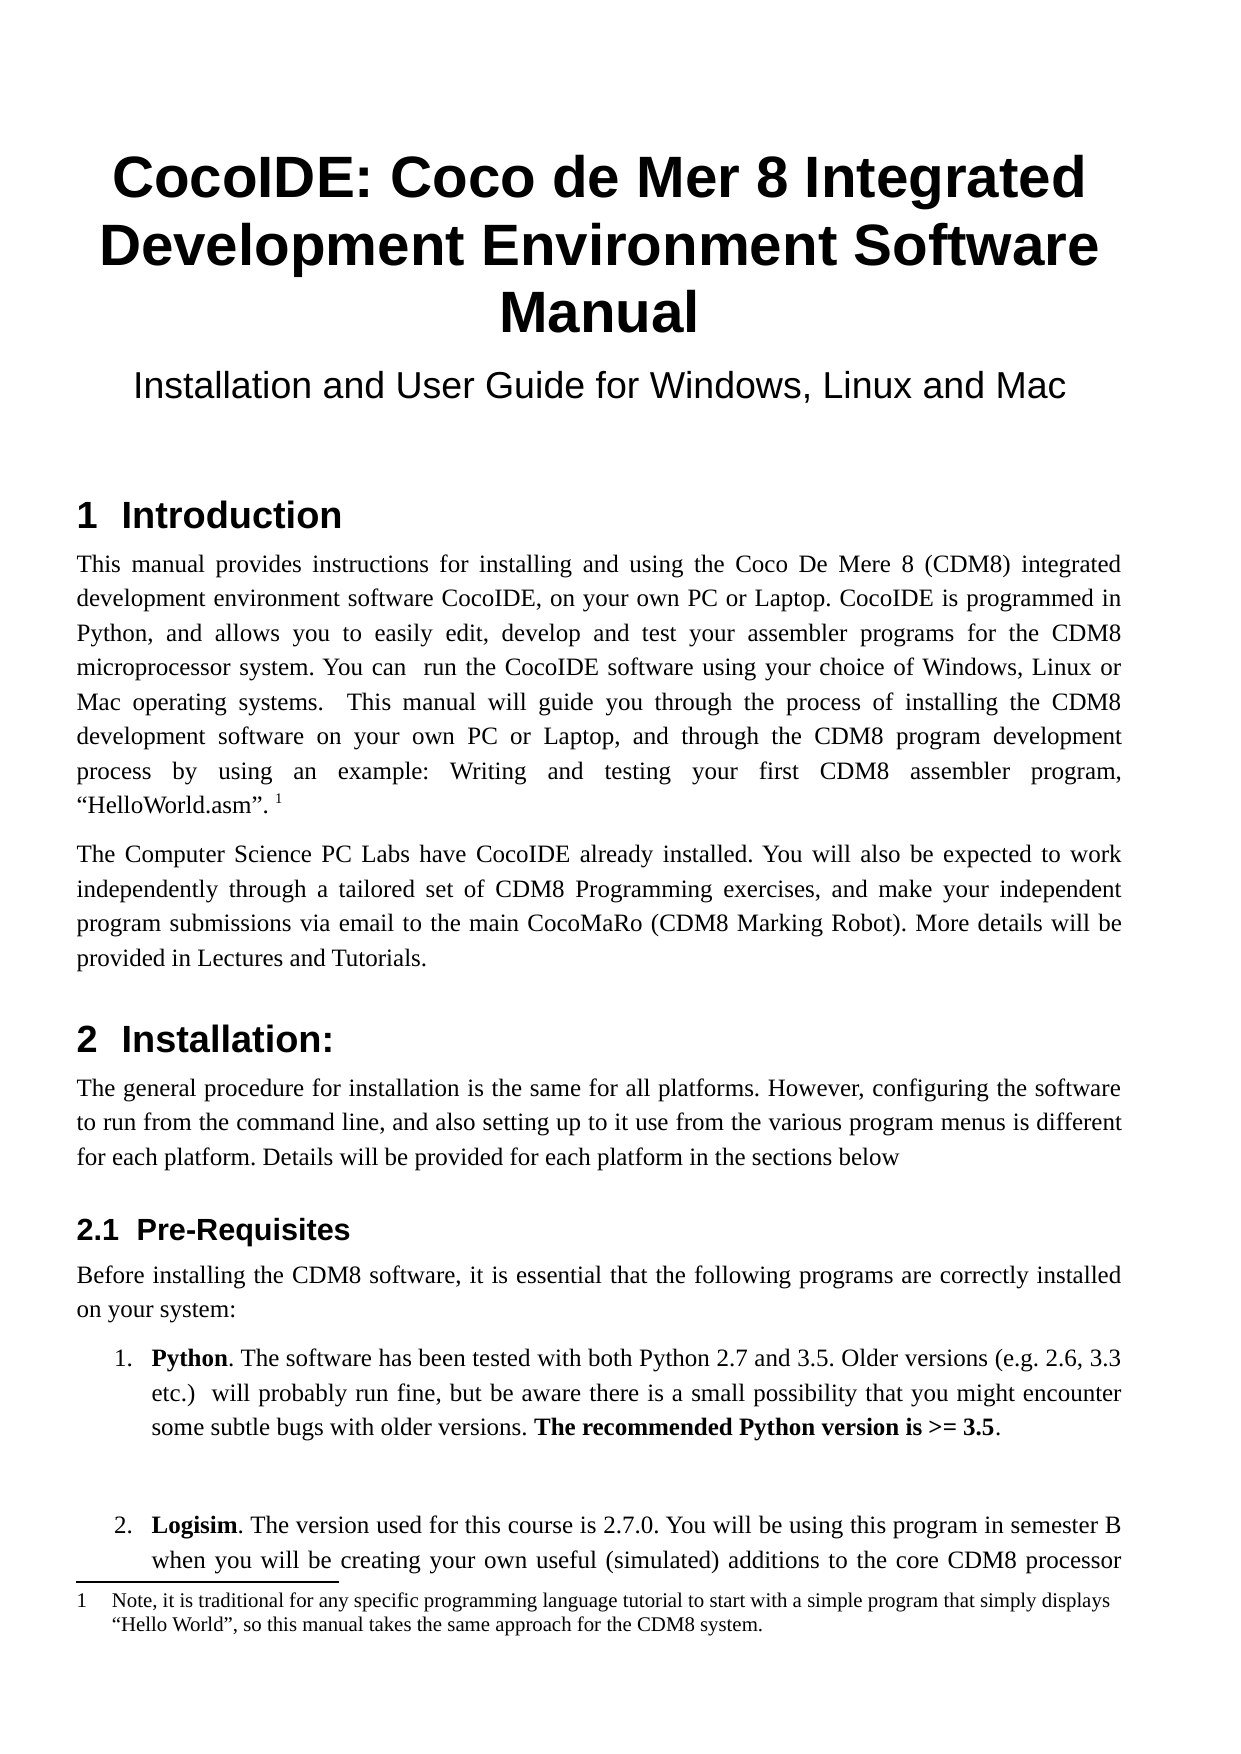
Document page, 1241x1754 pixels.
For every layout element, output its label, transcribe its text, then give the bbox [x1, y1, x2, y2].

list Python. The software has been tested with both Python 2.7 and 3.5. Older versions (e.g. 2.6, 3.3 etc.) will probably run fine, but be aware there is a small possibility that you might encounter some subtle bugs with older versions. The recommended Python version is >= 3.5. [114, 1343, 1123, 1441]
subtitle Installation: [76, 1017, 1123, 1061]
text The Computer Science PC Labs have CocoIDE already installed. You will also be expected to work independently through a tailored set of CDM8 Programming exercises, and make your independent program submissions via email to the main CocoMaRo (CDM8 Marking Robot). More details will be provided in Lectures and Tutorials. [76, 839, 1123, 972]
subtitle Pre-Requisites [76, 1212, 1123, 1247]
list Logisim. The version used for this course is 2.7.0. You will be using this program in semester B when you will be creating your own useful (simulated) additions to the core CDM8 processor [114, 1510, 1123, 1573]
text This manual provides instructions for installing and using the Coco De Mere 8 (CDM8) integrated development environment software CocoIDE, on your own PC or Laptop. CocoIDE is programmed in Python, and allows you to easily edit, develop and test your assembler programs for the CDM8 microprocessor system. You can run the CocoIDE software using your choice of Windows, Linux or Mac operating systems. This manual will guide you through the process of installing the CDM8 development software on your own PC or Laptop, and through the CDM8 program development process by using an example: Writing and testing your first CDM8 assembler program, “HelloWorld.asm”. [76, 549, 1123, 819]
text Note, it is traditional for any specific programming language tutorial to start with a simple program that simply displays “Hello World”, so this manual takes the same approach for the CDM8 system. [76, 1588, 1123, 1636]
text The general procedure for installation is the same for all platforms. However, configuring the software to run from the command line, and also setting up to it use from the various program menus is different for each platform. Details will be provided for each platform in the sections below [76, 1073, 1123, 1171]
subtitle Introduction [76, 493, 1123, 536]
title CocoIDE: Coco de Mer 8 Integrated Development Environment Software Manual [76, 143, 1123, 344]
text Before installing the CDM8 software, it is essential that the following programs are correctly installed on your system: [76, 1260, 1123, 1323]
subtitle Installation and User Guide for Windows, Linux and Mac [76, 363, 1123, 406]
